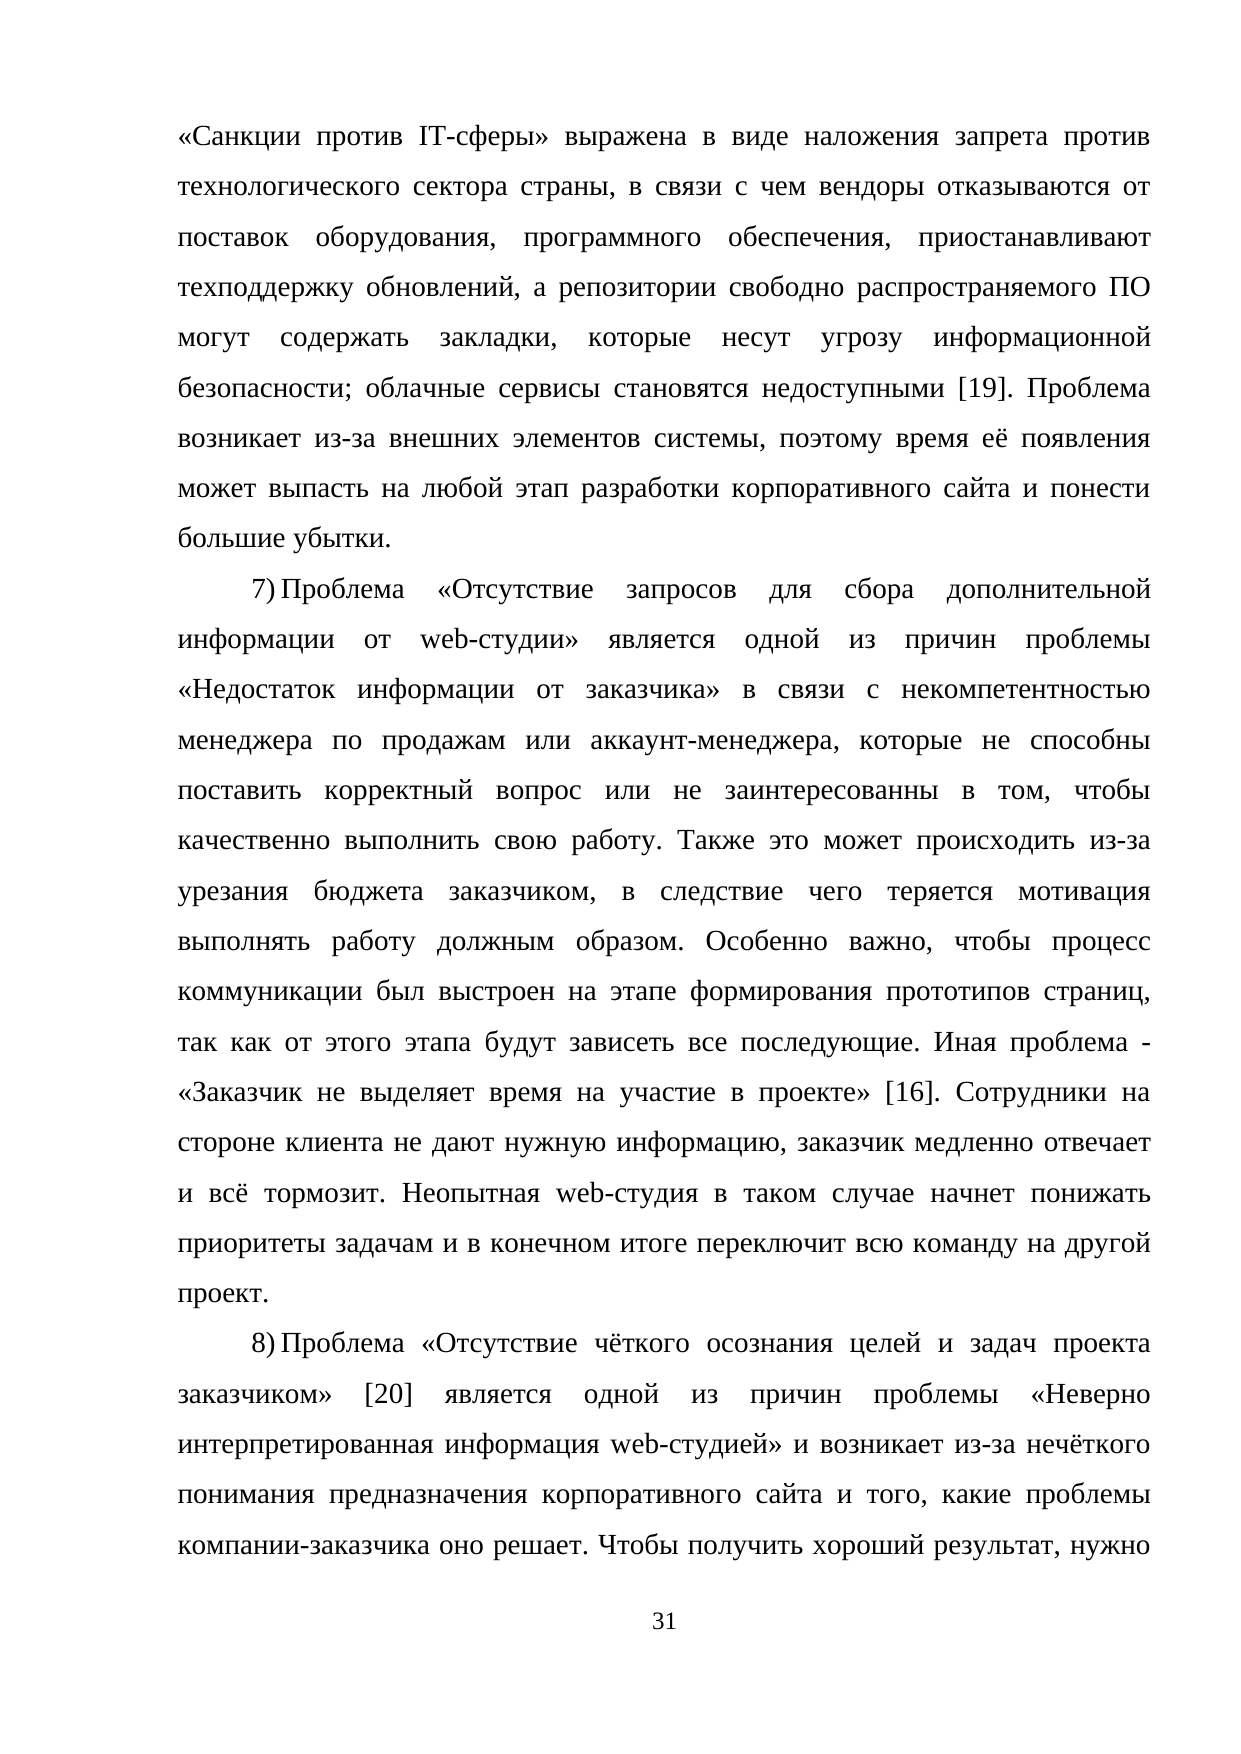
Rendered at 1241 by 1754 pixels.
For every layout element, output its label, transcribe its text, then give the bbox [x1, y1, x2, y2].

list Проблема «Отсутствие чёткого осознания целей и задач проекта заказчиком» [20] является одной из причин проблемы «Неверно интерпретированная информация web-студией» и возникает из-за нечёткого понимания предназначения корпоративного сайта и того, какие проблемы компании-заказчика оно решает. Чтобы получить хороший результат, нужно [177, 1326, 1152, 1560]
list «Санкции против IT-сферы» выражена в виде наложения запрета против технологического сектора страны, в связи с чем вендоры отказываются от поставок оборудования, программного обеспечения, приостанавливают техподдержку обновлений, а репозитории свободно распространяемого ПО могут содержать закладки, которые несут угрозу информационной безопасности; облачные сервисы становятся недоступными [19]. Проблема возникает из-за внешних элементов системы, поэтому время её появления может выпасть на любой этап разработки корпоративного сайта и понести большие убытки. [177, 118, 1152, 554]
list Проблема «Отсутствие запросов для сбора дополнительной информации от web-студии» является одной из причин проблемы «Недостаток информации от заказчика» в связи с некомпетентностью менеджера по продажам или аккаунт-менеджера, которые не способны поставить корректный вопрос или не заинтересованны в том, чтобы качественно выполнить свою работу. Также это может происходить из-за урезания бюджета заказчиком, в следствие чего теряется мотивация выполнять работу должным образом. Особенно важно, чтобы процесс коммуникации был выстроен на этапе формирования прототипов страниц, так как от этого этапа будут зависеть все последующие. Иная проблема - «Заказчик не выделяет время на участие в проекте» [16]. Сотрудники на стороне клиента не дают нужную информацию, заказчик медленно отвечает и всё тормозит. Неопытная web-студия в таком случае начнет понижать приоритеты задачам и в конечном итоге переключит всю команду на другой проект. [177, 571, 1152, 1309]
